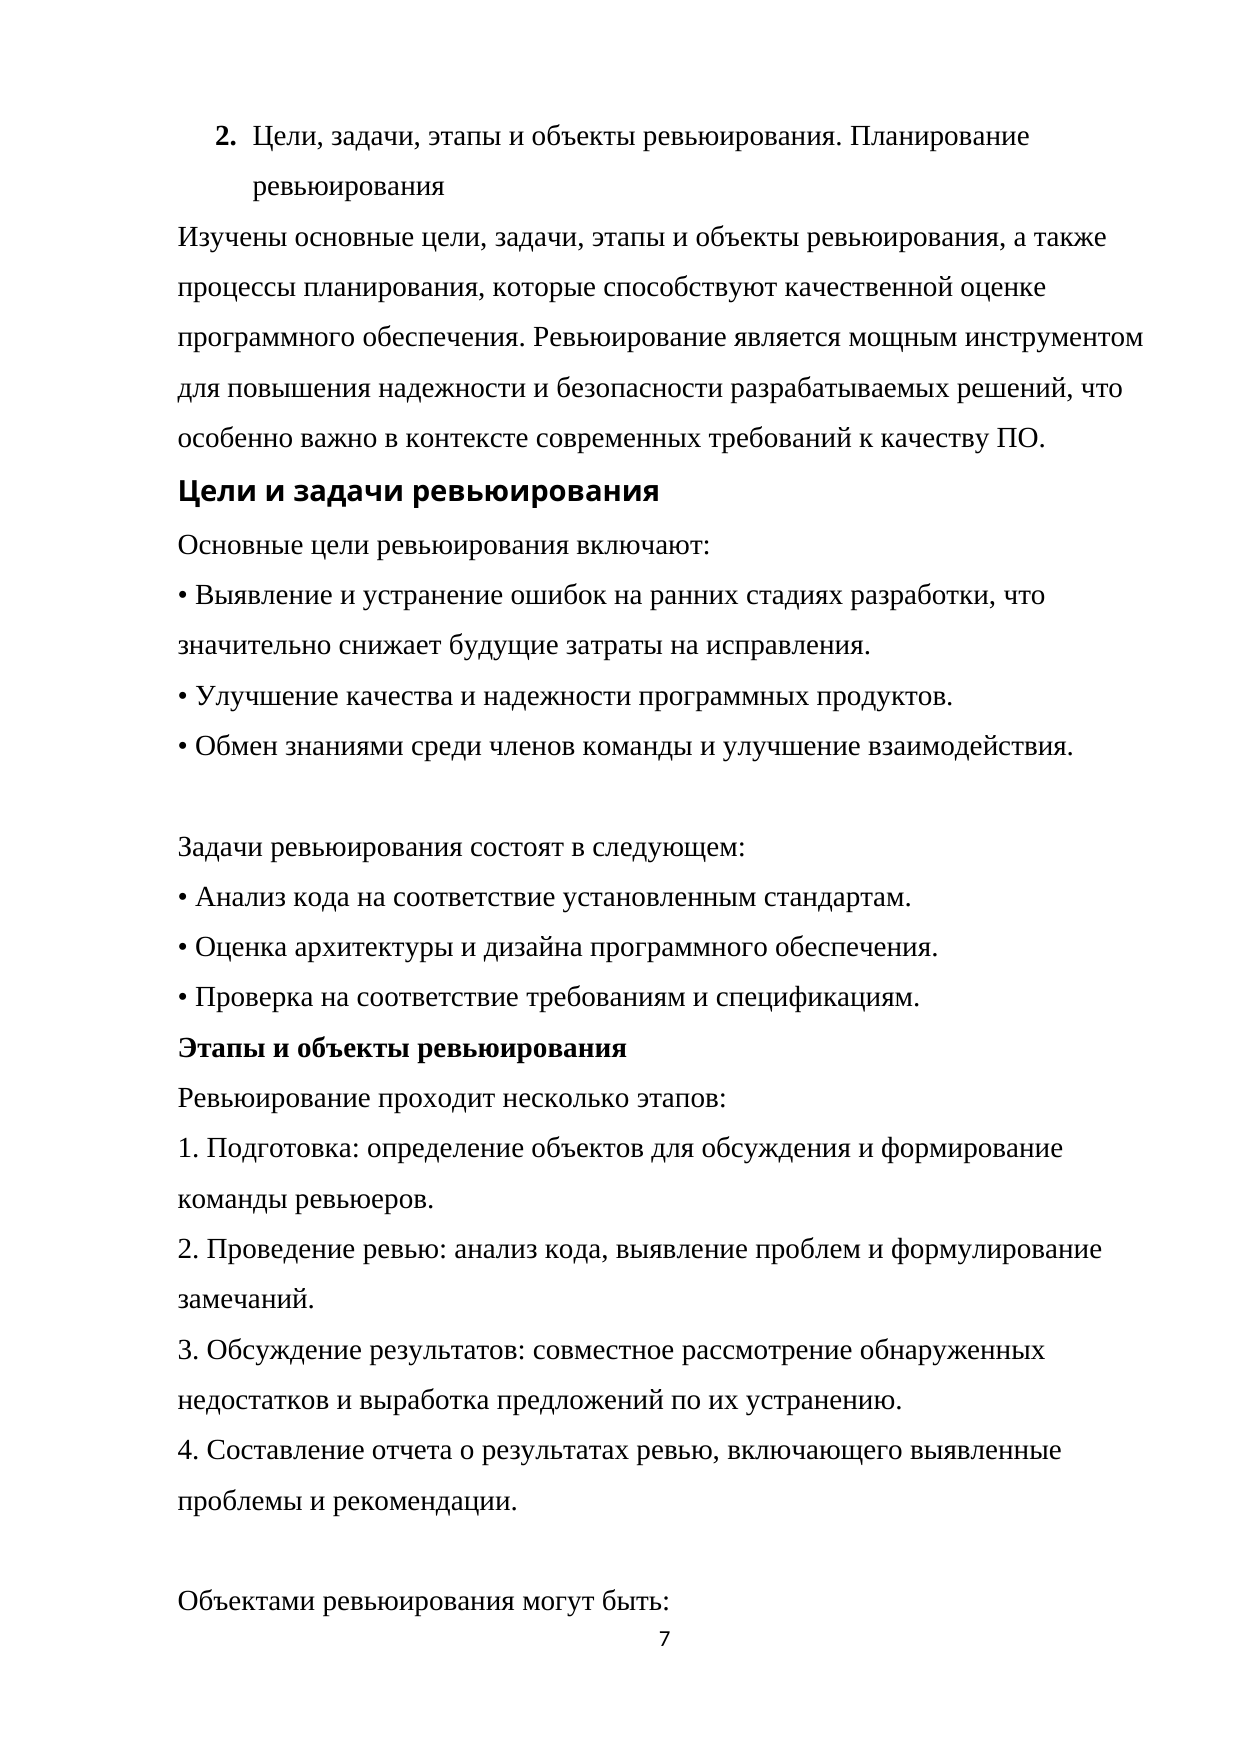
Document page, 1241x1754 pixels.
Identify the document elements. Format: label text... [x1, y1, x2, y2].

subtitle Цели, задачи, этапы и объекты ревьюирования. Планирование ревьюирования [215, 118, 1152, 202]
text Изучены основные цели, задачи, этапы и объекты ревьюирования, а также процессы планирования, которые способствуют качественной оценке программного обеспечения. Ревьюирование является мощным инструментом для повышения надежности и безопасности разрабатываемых решений, что особенно важно в контексте современных требований к качеству ПО. [177, 219, 1152, 453]
text Цели и задачи ревьюирования Основные цели ревьюирования включают: • Выявление и устранение ошибок на ранних стадиях разработки, что значительно снижает будущие затраты на исправления. • Улучшение качества и надежности программных продуктов. • Обмен знаниями среди членов команды и улучшение взаимодействия. Задачи ревьюирования состоят в следующем: • Анализ кода на соответствие установленным стандартам. • Оценка архитектуры и дизайна программного обеспечения. • Проверка на соответствие требованиям и спецификациям. Этапы и объекты ревьюирования Ревьюирование проходит несколько этапов: 1. Подготовка: определение объектов для обсуждения и формирование команды ревьюеров. 2. Проведение ревью: анализ кода, выявление проблем и формулирование замечаний. 3. Обсуждение результатов: совместное рассмотрение обнаруженных недостатков и выработка предложений по их устранению. 4. Составление отчета о результатах ревью, включающего выявленные проблемы и рекомендации. Объектами ревьюирования могут быть: [177, 470, 1152, 1617]
